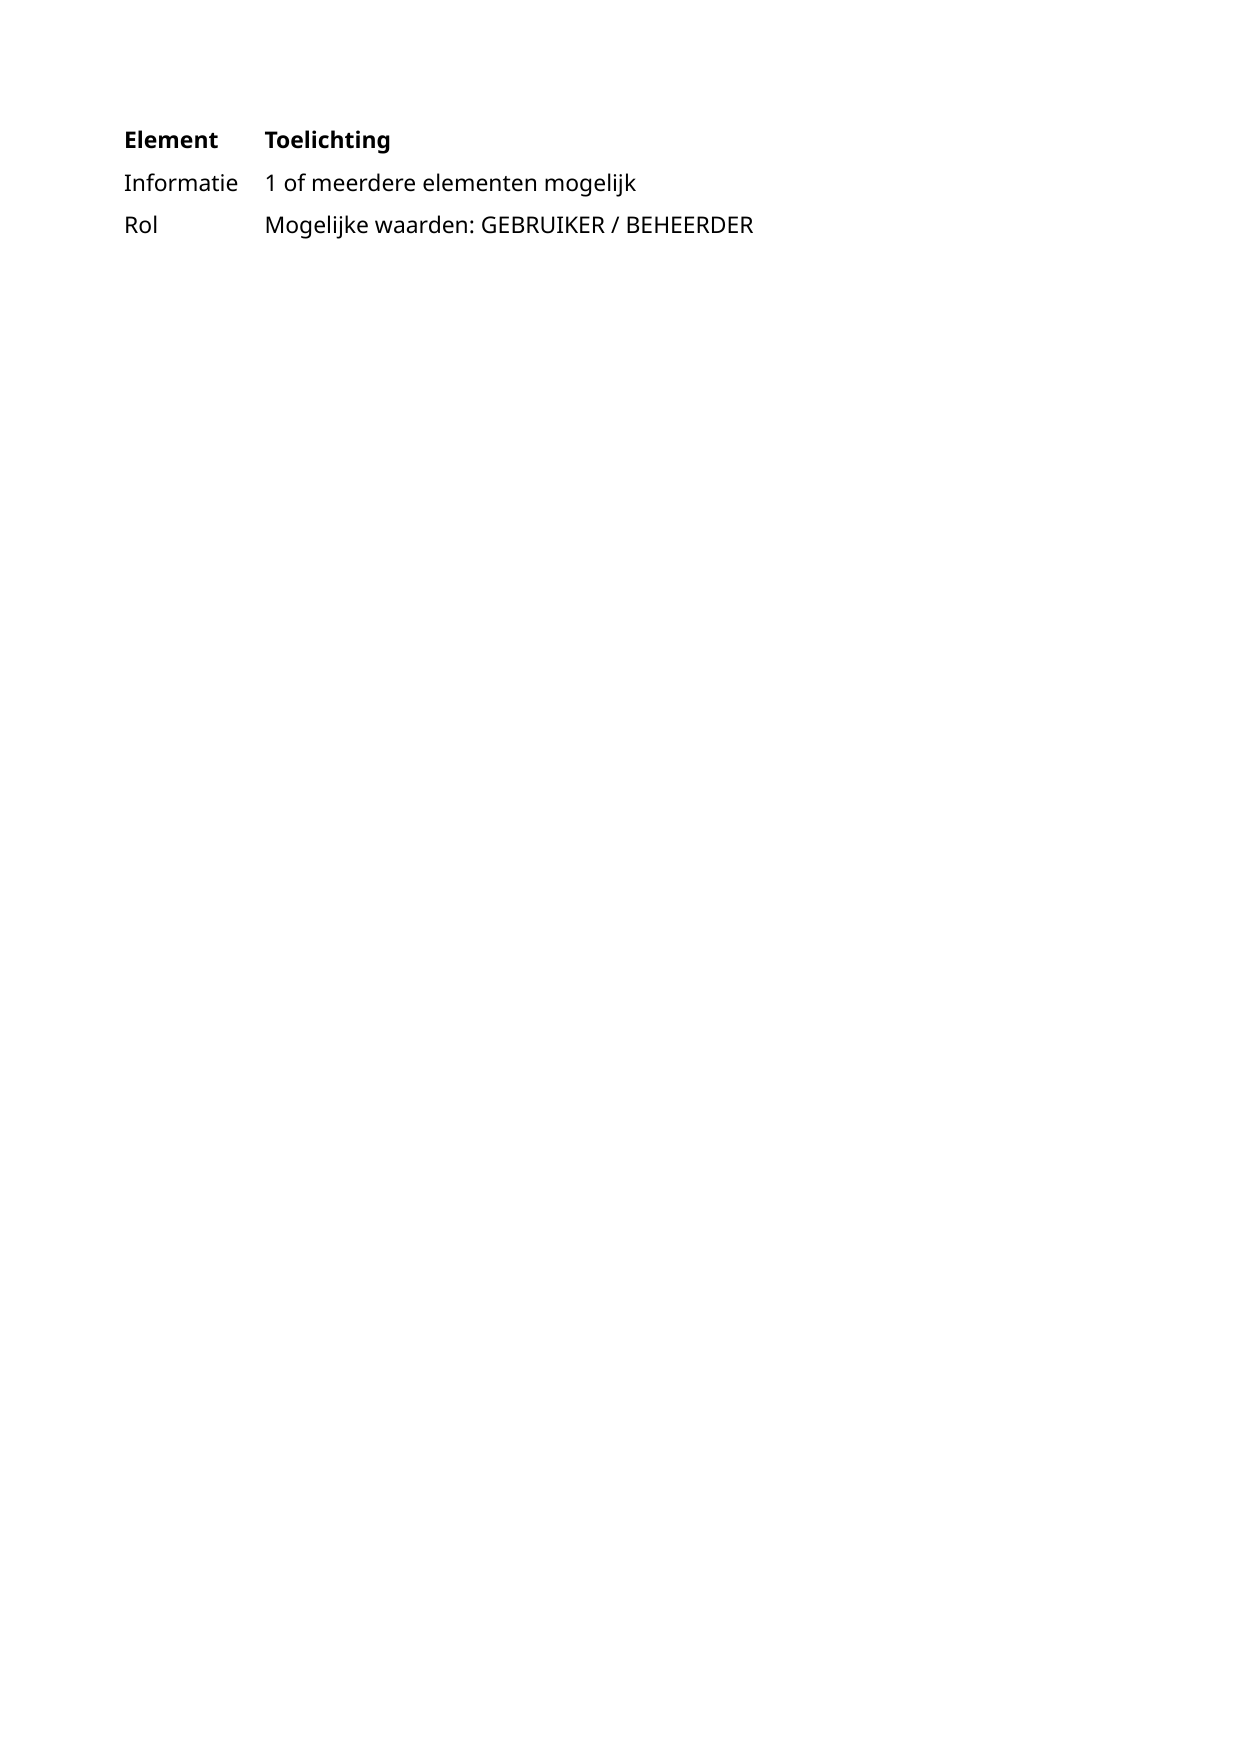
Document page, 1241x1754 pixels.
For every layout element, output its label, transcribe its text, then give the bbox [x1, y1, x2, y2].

table_header Element [118, 118, 259, 161]
table_header Toelichting [259, 118, 1122, 161]
table_cell 1 of meerdere elementen mogelijk [259, 161, 1122, 203]
table_cell Rol [118, 204, 259, 246]
table_cell Mogelijke waarden: GEBRUIKER / BEHEERDER [259, 204, 1122, 246]
table_cell Informatie [118, 161, 259, 203]
